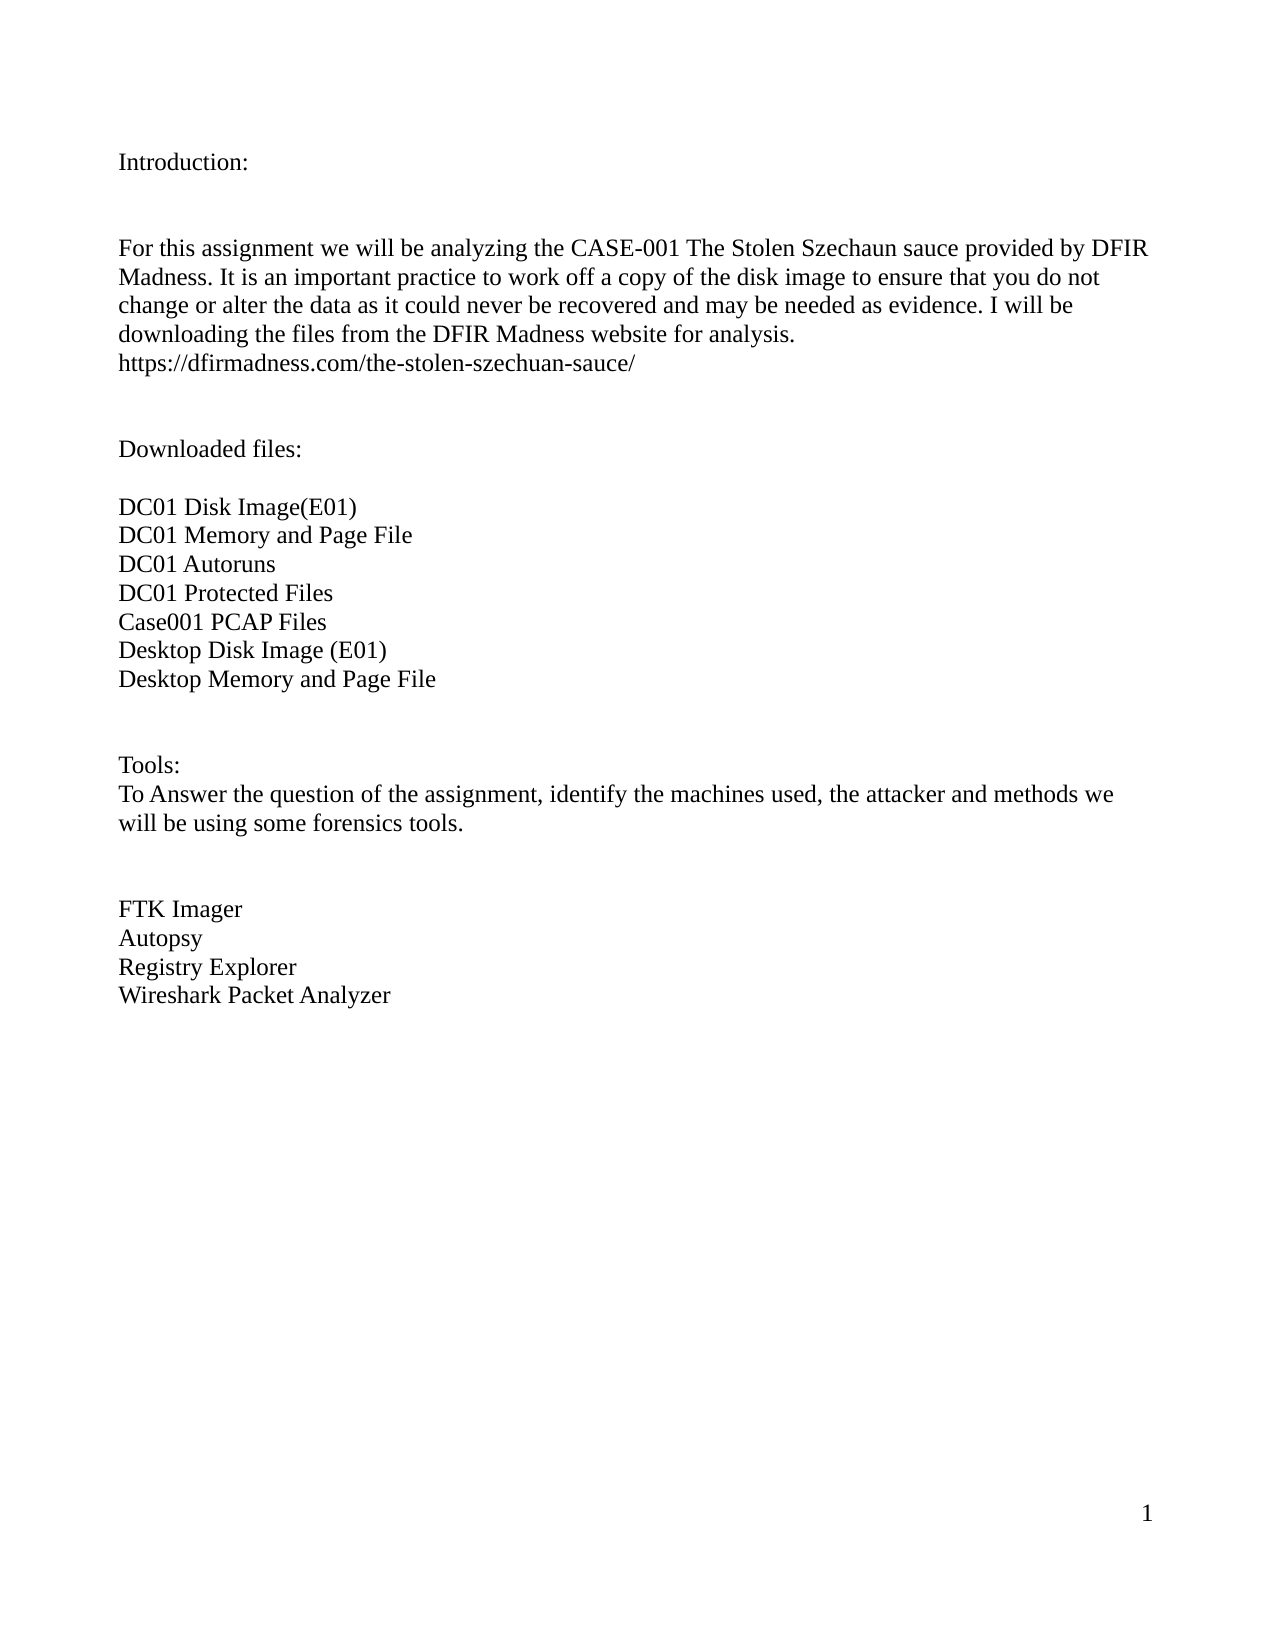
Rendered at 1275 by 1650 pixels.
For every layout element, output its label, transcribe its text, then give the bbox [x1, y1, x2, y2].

text Wireshark Packet Analyzer [118, 981, 1157, 1009]
text Case001 PCAP Files [118, 607, 1157, 636]
text DC01 Memory and Page File [118, 521, 1157, 549]
text Desktop Disk Image (E01) [118, 636, 1157, 664]
text https://dfirmadness.com/the-stolen-szechuan-sauce/ [118, 348, 1157, 377]
text 1 [118, 1469, 1157, 1527]
text Downloaded files: [118, 434, 1157, 463]
text DC01 Protected Files [118, 578, 1157, 607]
text Registry Explorer [118, 952, 1157, 981]
text Desktop Memory and Page File [118, 664, 1157, 693]
text Tools: [118, 751, 1157, 779]
text DC01 Disk Image(E01) [118, 492, 1157, 521]
text DC01 Autoruns [118, 549, 1157, 578]
text Autopsy [118, 923, 1157, 952]
text For this assignment we will be analyzing the CASE-001 The Stolen Szechaun sauce provided by DFIR Madness. It is an important practice to work off a copy of the disk image to ensure that you do not change or alter the data as it could never be recovered and may be needed as evidence. I will be downloading the files from the DFIR Madness website for analysis. [118, 233, 1157, 348]
text Introduction: [118, 147, 1157, 176]
text FTK Imager [118, 894, 1157, 923]
text To Answer the question of the assignment, identify the machines used, the attacker and methods we will be using some forensics tools. [118, 779, 1157, 837]
